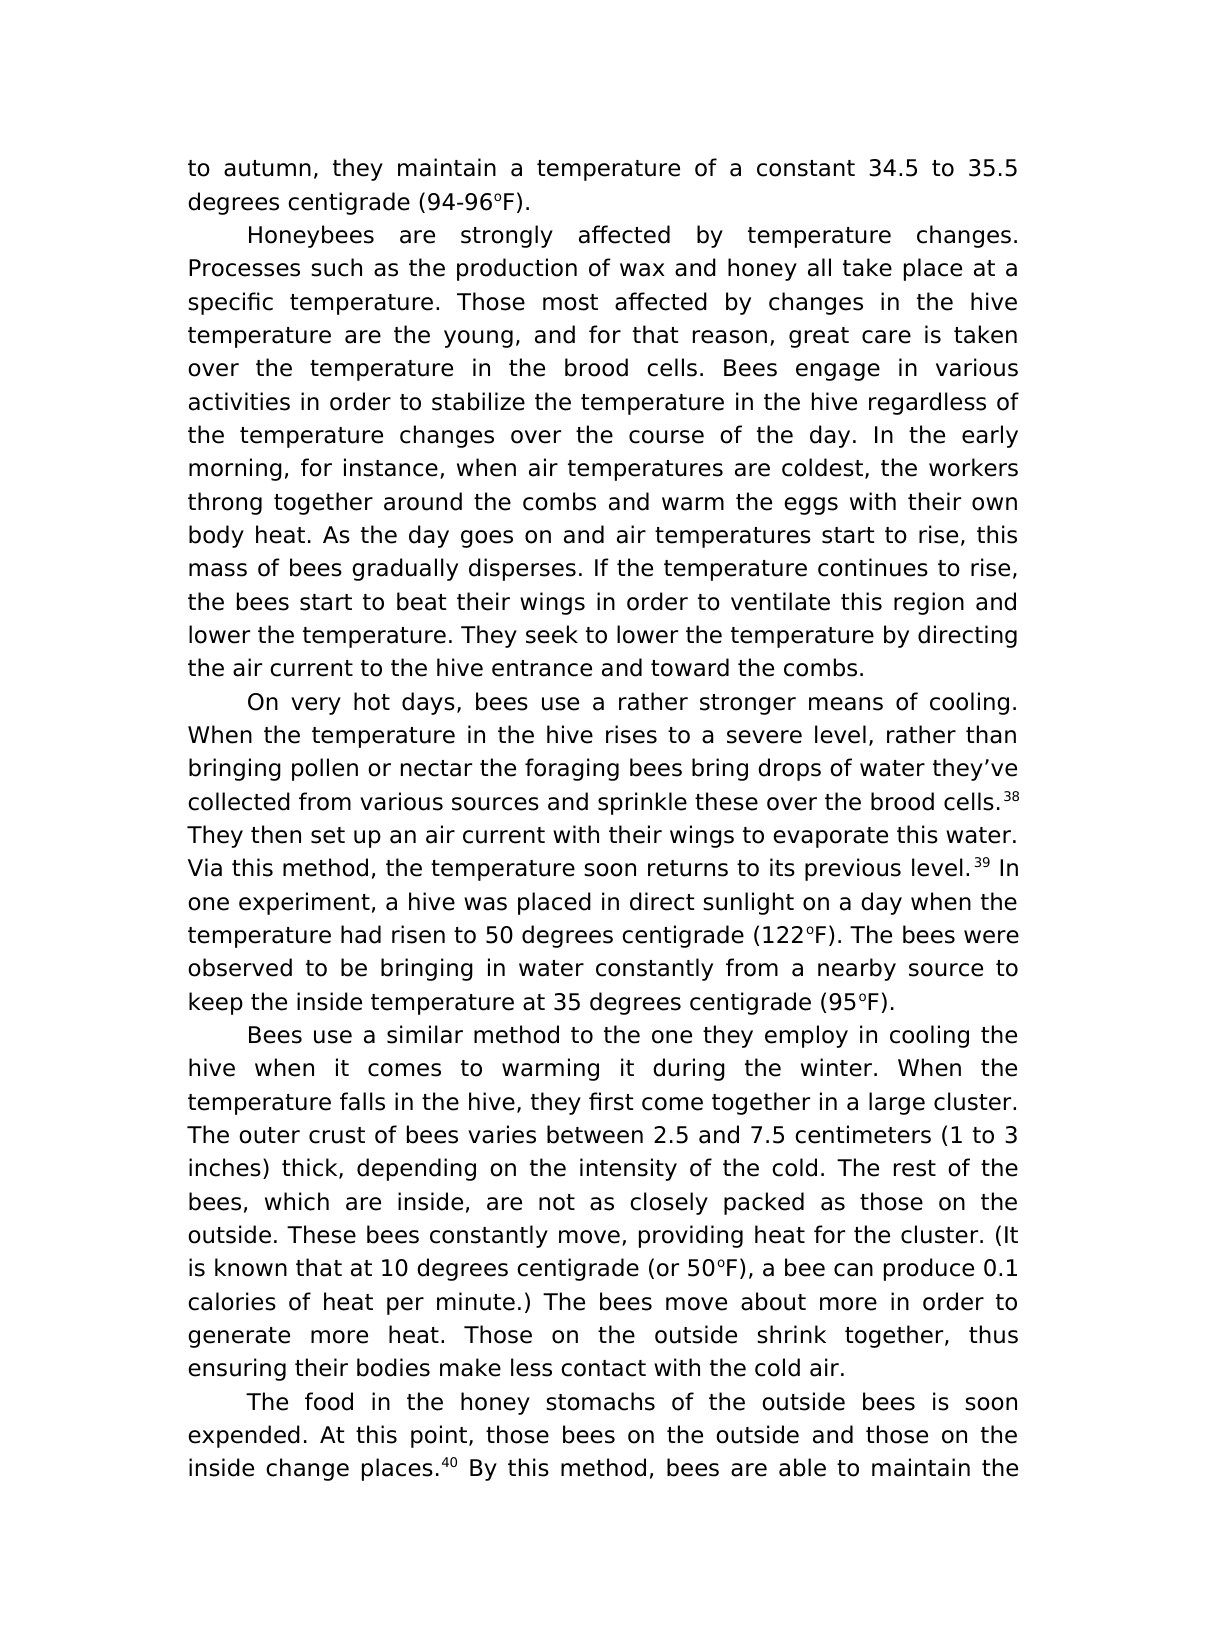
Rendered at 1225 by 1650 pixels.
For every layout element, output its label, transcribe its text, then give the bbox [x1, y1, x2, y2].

text On very hot days, bees use a rather stronger means of cooling. When the temperature in the hive rises to a severe level, rather than bringing pollen or nectar the foraging bees bring drops of water they’ve collected from various sources and sprinkle these over the brood cells.38 They then set up an air current with their wings to evaporate this water. Via this method, the temperature soon returns to its previous level.39 In one experiment, a hive was placed in direct sunlight on a day when the temperature had risen to 50 degrees centigrade (122oF). The bees were observed to be bringing in water constantly from a nearby source to keep the inside temperature at 35 degrees centigrade (95oF). [187, 683, 1020, 1017]
text Honeybees are strongly affected by temperature changes. Processes such as the production of wax and honey all take place at a specific temperature. Those most affected by changes in the hive temperature are the young, and for that reason, great care is taken over the temperature in the brood cells. Bees engage in various activities in order to stabilize the temperature in the hive regardless of the temperature changes over the course of the day. In the early morning, for instance, when air temperatures are coldest, the workers throng together around the combs and warm the eggs with their own body heat. As the day goes on and air temperatures start to rise, this mass of bees gradually disperses. If the temperature continues to rise, the bees start to beat their wings in order to ventilate this region and lower the temperature. They seek to lower the temperature by directing the air current to the hive entrance and toward the combs. [187, 217, 1020, 683]
text The food in the honey stomachs of the outside bees is soon expended. At this point, those bees on the outside and those on the inside change places.40 By this method, bees are able to maintain the [187, 1383, 1020, 1483]
text Bees use a similar method to the one they employ in cooling the hive when it comes to warming it during the winter. When the temperature falls in the hive, they first come together in a large cluster. The outer crust of bees varies between 2.5 and 7.5 centimeters (1 to 3 inches) thick, depending on the intensity of the cold. The rest of the bees, which are inside, are not as closely packed as those on the outside. These bees constantly move, providing heat for the cluster. (It is known that at 10 degrees centigrade (or 50oF), a bee can produce 0.1 calories of heat per minute.) The bees move about more in order to generate more heat. Those on the outside shrink together, thus ensuring their bodies make less contact with the cold air. [187, 1017, 1020, 1383]
text to autumn, they maintain a temperature of a constant 34.5 to 35.5 degrees centigrade (94-96oF). [187, 150, 1020, 217]
